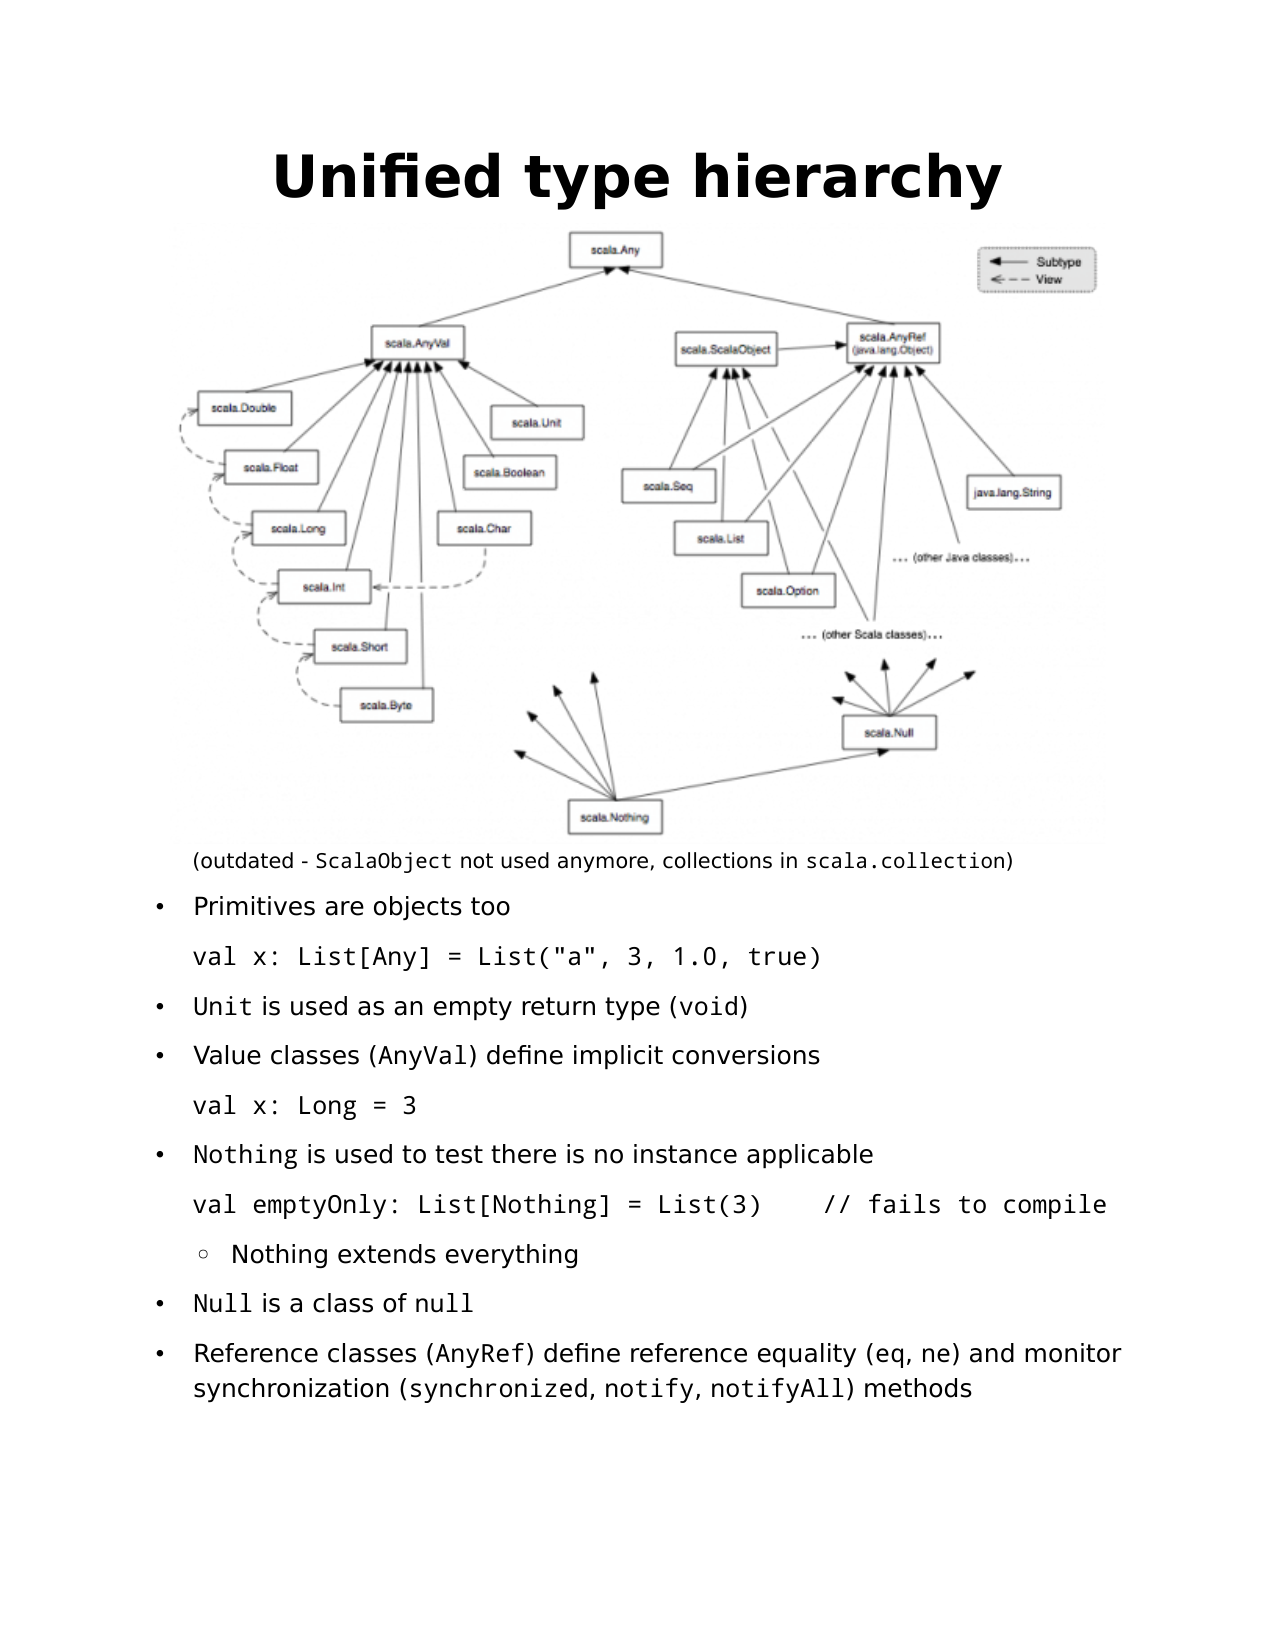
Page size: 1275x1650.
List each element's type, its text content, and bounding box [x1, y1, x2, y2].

text val emptyOnly: List[Nothing] = List(3) // fails to compile [192, 1190, 1157, 1220]
list Value classes (AnyVal) define implicit conversions [156, 1041, 1157, 1071]
list Nothing extends everything [193, 1240, 1157, 1269]
list Nothing is used to test there is no instance applicable [156, 1141, 1157, 1170]
text (outdated - ScalaObject not used anymore, collections in scala.collection) [192, 223, 1157, 873]
list Null is a class of null [156, 1290, 1157, 1319]
text val x: List[Any] = List("a", 3, 1.0, true) [192, 942, 1157, 971]
text val x: Long = 3 [192, 1091, 1157, 1120]
picture [169, 223, 1106, 844]
title Unified type hierarchy [118, 143, 1157, 211]
list Primitives are objects too [156, 892, 1157, 922]
list Unit is used as an empty return type (void) [156, 992, 1157, 1021]
list Reference classes (AnyRef) define reference equality (eq, ne) and monitor synchronization (synchronized, notify, notifyAll) methods [156, 1339, 1157, 1404]
